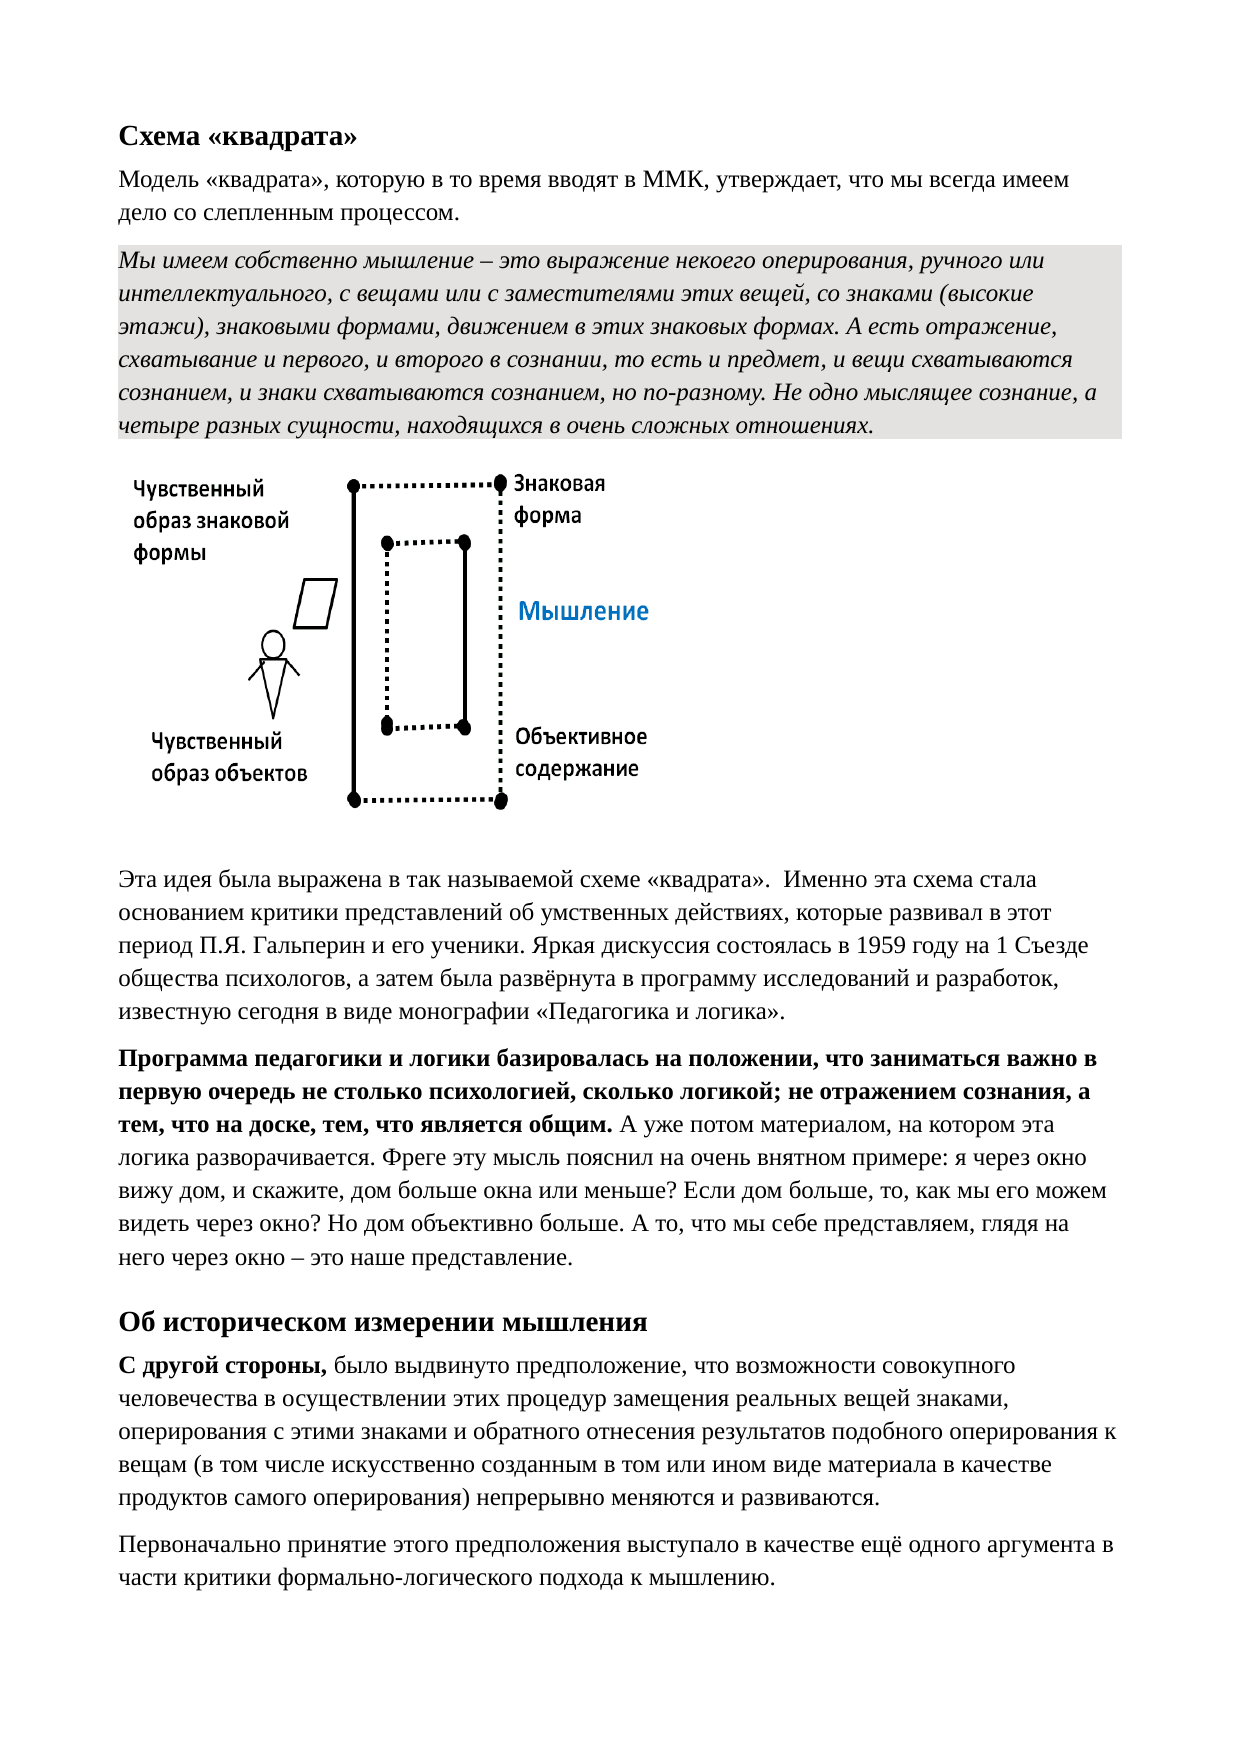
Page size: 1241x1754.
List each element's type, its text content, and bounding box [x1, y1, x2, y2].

subtitle Об историческом измерении мышления [118, 1304, 1122, 1337]
subtitle Схема «квадрата» [118, 118, 1122, 152]
text Модель «квадрата», которую в то время вводят в ММК, утверждает, что мы всегда имеем дело со слепленным процессом. [118, 164, 1122, 226]
text Первоначально принятие этого предположения выступало в качестве ещё одного аргумента в части критики формально-логического подхода к мышлению. [118, 1529, 1122, 1591]
picture [118, 457, 679, 845]
text Программа педагогики и логики базировалась на положении, что заниматься важно в первую очередь не столько психологией, сколько логикой; не отражением сознания, а тем, что на доске, тем, что является общим. А уже потом материалом, на котором эта логика разворачивается. Фреге эту мысль пояснил на очень внятном примере: я через окно вижу дом, и скажите, дом больше окна или меньше? Если дом больше, то, как мы его можем видеть через окно? Но дом объективно больше. А то, что мы себе представляем, глядя на него через окно – это наше представление. [118, 1043, 1122, 1270]
text Эта идея была выражена в так называемой схеме «квадрата». Именно эта схема стала основанием критики представлений об умственных действиях, которые развивал в этот период П.Я. Гальперин и его ученики. Яркая дискуссия состоялась в 1959 году на 1 Съезде общества психологов, а затем была развёрнута в программу исследований и разработок, известную сегодня в виде монографии «Педагогика и логика». [118, 864, 1122, 1024]
text С другой стороны, было выдвинуто предположение, что возможности совокупного человечества в осуществлении этих процедур замещения реальных вещей знаками, оперирования с этими знаками и обратного отнесения результатов подобного оперирования к вещам (в том числе искусственно созданным в том или ином виде материала в качестве продуктов самого оперирования) непрерывно меняются и развиваются. [118, 1350, 1122, 1511]
text Мы имеем собственно мышление – это выражение некоего оперирования, ручного или интеллектуального, с вещами или с заместителями этих вещей, со знаками (высокие этажи), знаковыми формами, движением в этих знаковых формах. А есть отражение, схватывание и первого, и второго в сознании, то есть и предмет, и вещи схватываются сознанием, и знаки схватываются сознанием, но по-разному. Не одно мыслящее сознание, а четыре разных сущности, находящихся в очень сложных отношениях. [118, 245, 1122, 439]
